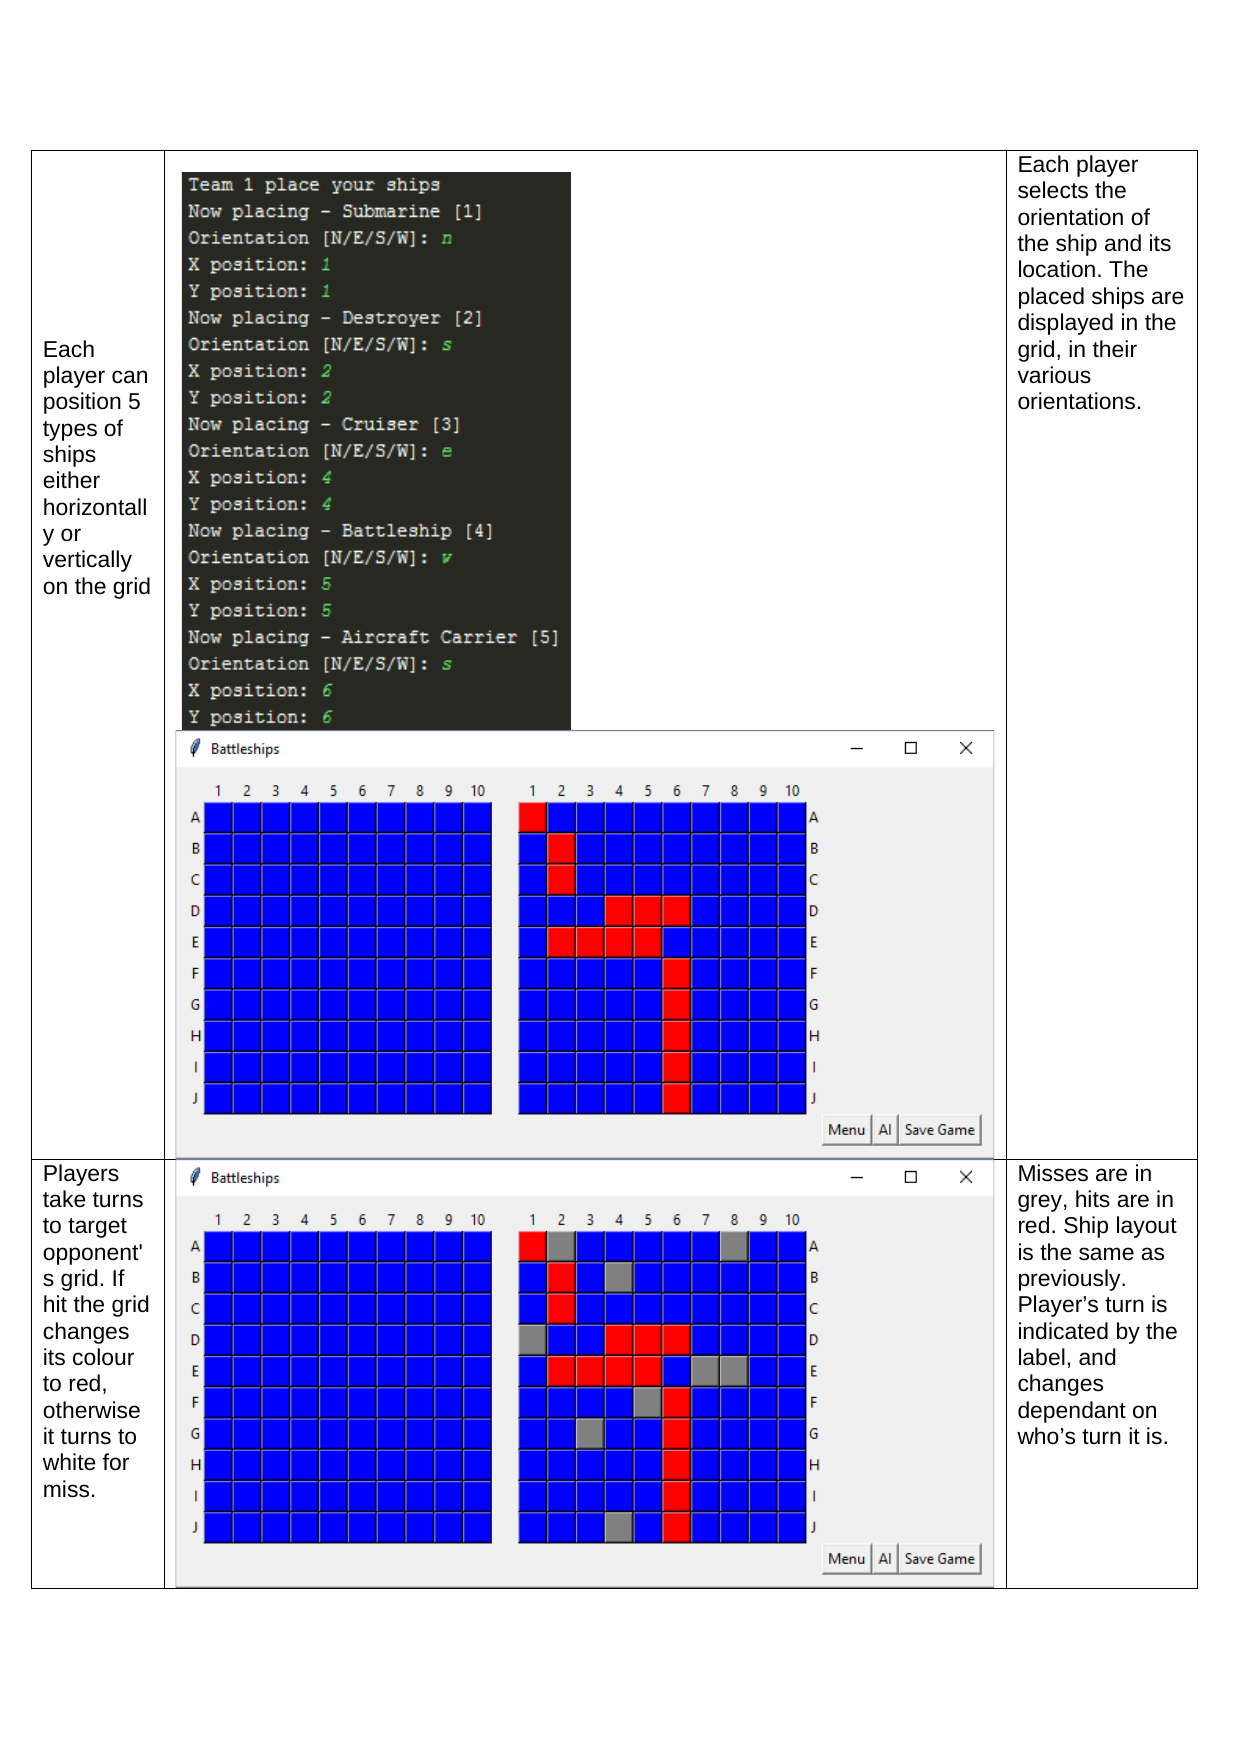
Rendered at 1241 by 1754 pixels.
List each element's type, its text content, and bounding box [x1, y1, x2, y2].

table_cell Misses are in grey, hits are in red. Ship layout is the same as previously. Player’s turn is indicated by the label, and changes dependant on who’s turn it is. [1007, 1160, 1197, 1588]
table_cell [995, 1160, 1006, 1588]
table_cell [165, 151, 1006, 1158]
table_cell Each player selects the orientation of the ship and its location. The placed ships are displayed in the grid, in their various orientations. [1007, 151, 1197, 1158]
table_cell Each player can position 5 types of ships either horizontally or vertically on the grid [32, 151, 164, 1158]
table_cell [165, 1160, 175, 1588]
table_cell Players take turns to target opponent's grid. If hit the grid changes its colour to red, otherwise it turns to white for miss. [32, 1160, 164, 1588]
